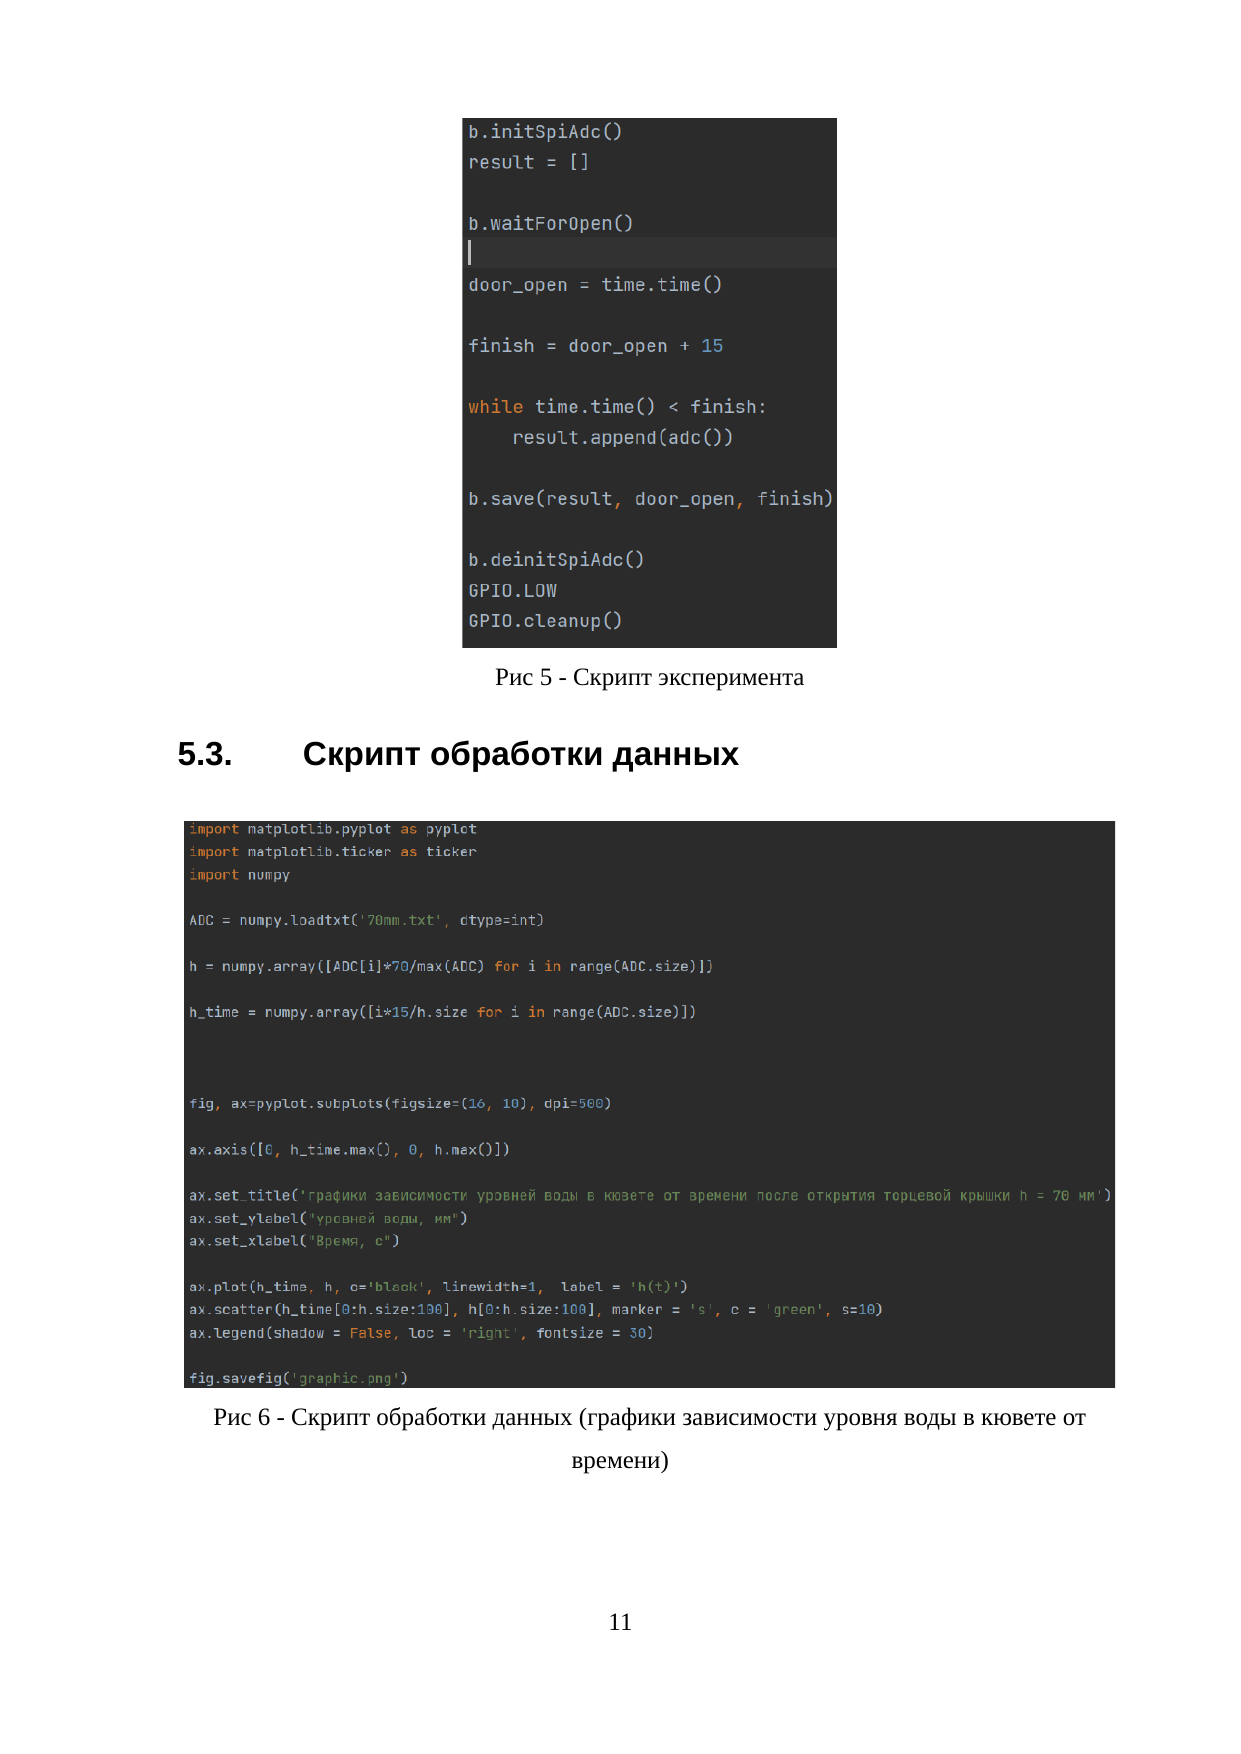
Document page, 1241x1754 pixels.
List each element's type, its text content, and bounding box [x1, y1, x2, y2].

text Рис 6 - Скрипт обработки данных (графики зависимости уровня воды в кювете от времени) [118, 1402, 1122, 1474]
text Рис 5 - Скрипт эксперимента [118, 662, 1122, 690]
picture [462, 118, 837, 648]
picture [184, 821, 1116, 1388]
subtitle Скрипт обработки данных [118, 734, 1122, 773]
